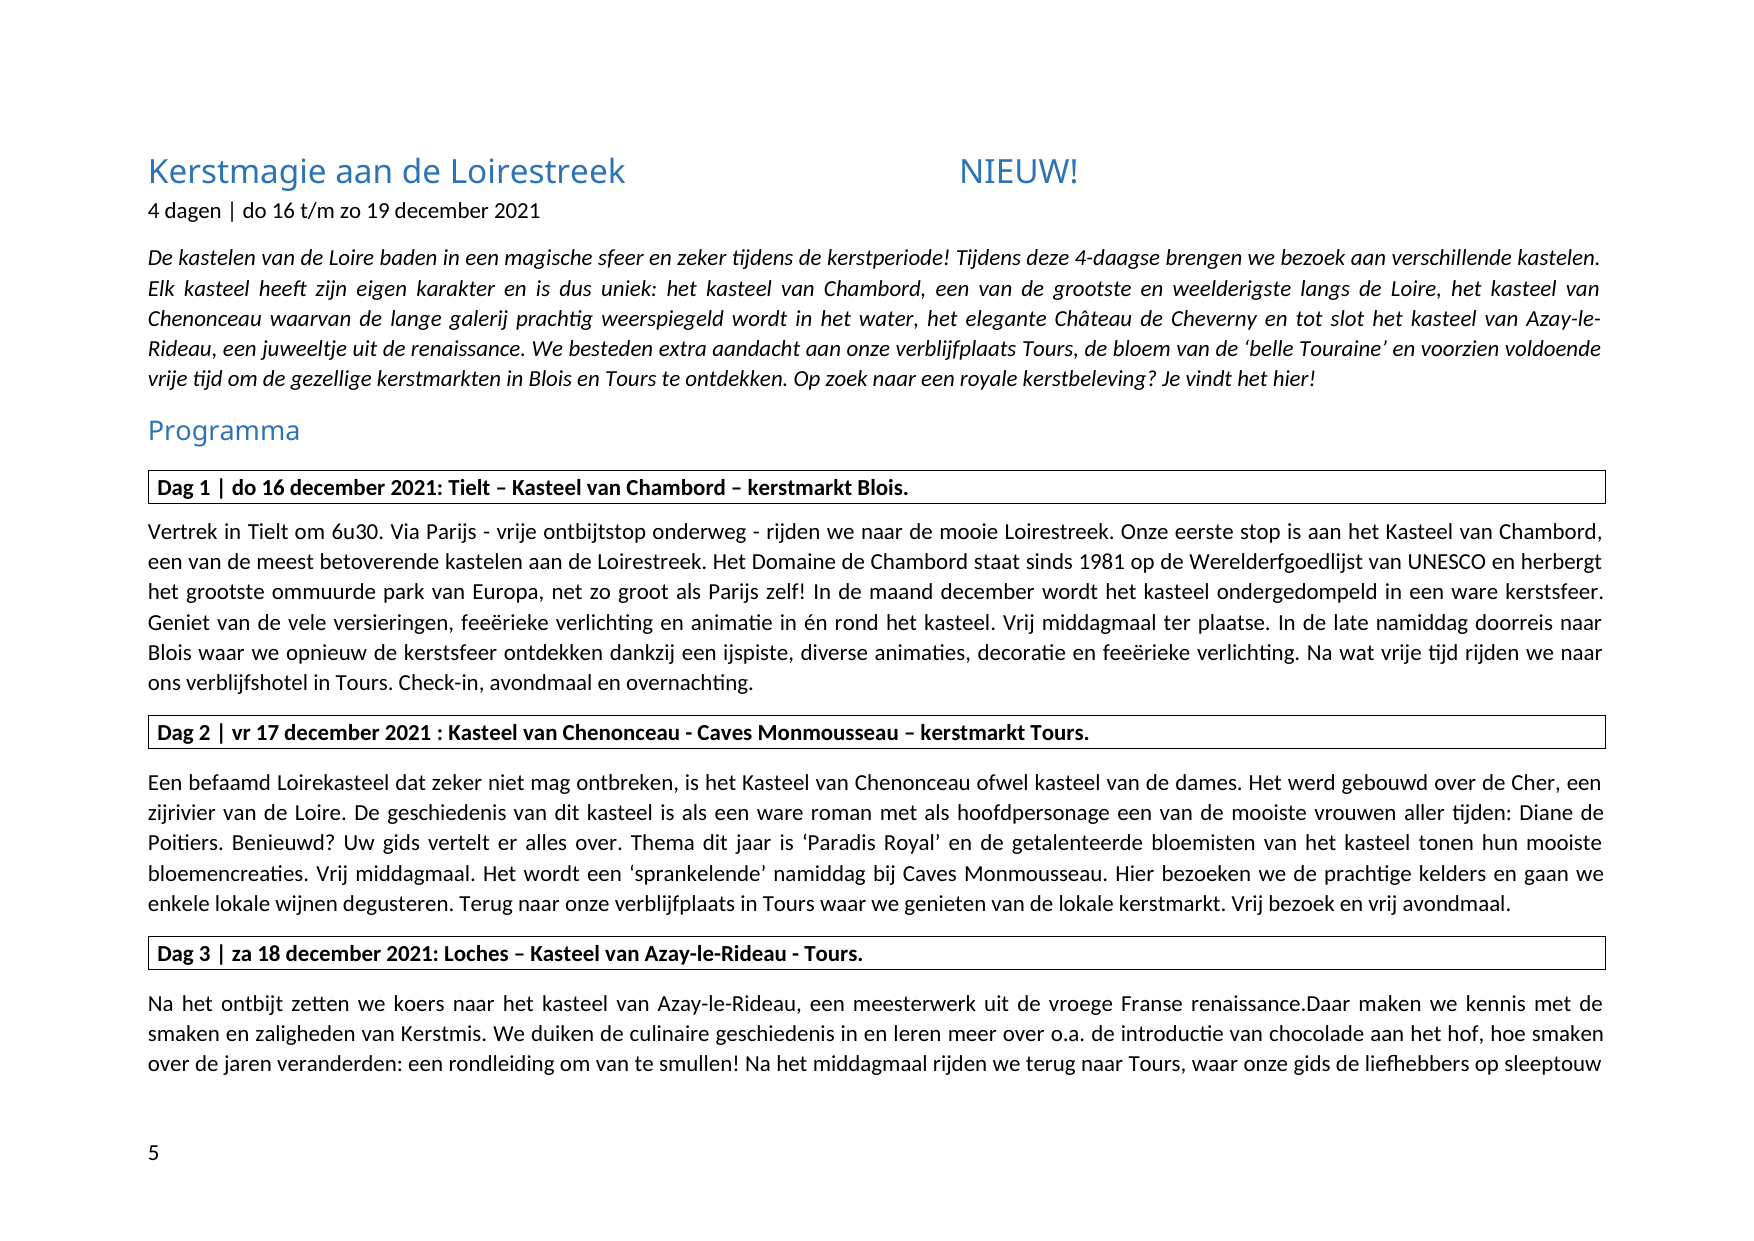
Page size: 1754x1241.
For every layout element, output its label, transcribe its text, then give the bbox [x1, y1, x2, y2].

subtitle Kerstmagie aan de Loirestreek NIEUW! [148, 148, 1606, 193]
text Na het ontbijt zetten we koers naar het kasteel van Azay-le-Rideau, een meesterwerk uit de vroege Franse renaissance.Daar maken we kennis met de smaken en zaligheden van Kerstmis. We duiken de culinaire geschiedenis in en leren meer over o.a. de introductie van chocolade aan het hof, hoe smaken over de jaren veranderden: een rondleiding om van te smullen! Na het middagmaal rijden we terug naar Tours, waar onze gids de liefhebbers op sleeptouw [148, 989, 1606, 1077]
text Dag 1 | do 16 december 2021: Tielt – Kasteel van Chambord – kerstmarkt Blois. [149, 471, 1605, 503]
text De kastelen van de Loire baden in een magische sfeer en zeker tijdens de kerstperiode! Tijdens deze 4-daagse brengen we bezoek aan verschillende kastelen. Elk kasteel heeft zijn eigen karakter en is dus uniek: het kasteel van Chambord, een van de grootste en weelderigste langs de Loire, het kasteel van Chenonceau waarvan de lange galerij prachtig weerspiegeld wordt in het water, het elegante Château de Cheverny en tot slot het kasteel van Azay-le-Rideau, een juweeltje uit de renaissance. We besteden extra aandacht aan onze verblijfplaats Tours, de bloem van de ‘belle Touraine’ en voorzien voldoende vrije tijd om de gezellige kerstmarkten in Blois en Tours te ontdekken. Op zoek naar een royale kerstbeleving? Je vindt het hier! [148, 243, 1606, 392]
text Dag 2 | vr 17 december 2021 : Kasteel van Chenonceau - Caves Monmousseau – kerstmarkt Tours. [149, 716, 1605, 748]
text Dag 3 | za 18 december 2021: Loches – Kasteel van Azay-le-Rideau - Tours. [149, 937, 1605, 969]
text Vertrek in Tielt om 6u30. Via Parijs - vrije ontbijtstop onderweg - rijden we naar de mooie Loirestreek. Onze eerste stop is aan het Kasteel van Chambord, een van de meest betoverende kastelen aan de Loirestreek. Het Domaine de Chambord staat sinds 1981 op de Werelderfgoedlijst van UNESCO en herbergt het grootste ommuurde park van Europa, net zo groot als Parijs zelf! In de maand december wordt het kasteel ondergedompeld in een ware kerstsfeer. Geniet van de vele versieringen, feeërieke verlichting en animatie in én rond het kasteel. Vrij middagmaal ter plaatse. In de late namiddag doorreis naar Blois waar we opnieuw de kerstsfeer ontdekken dankzij een ijspiste, diverse animaties, decoratie en feeërieke verlichting. Na wat vrije tijd rijden we naar ons verblijfshotel in Tours. Check-in, avondmaal en overnachting. [148, 517, 1606, 696]
subtitle Programma [148, 411, 1606, 448]
text Een befaamd Loirekasteel dat zeker niet mag ontbreken, is het Kasteel van Chenonceau ofwel kasteel van de dames. Het werd gebouwd over de Cher, een zijrivier van de Loire. De geschiedenis van dit kasteel is als een ware roman met als hoofdpersonage een van de mooiste vrouwen aller tijden: Diane de Poitiers. Benieuwd? Uw gids vertelt er alles over. Thema dit jaar is ‘Paradis Royal’ en de getalenteerde bloemisten van het kasteel tonen hun mooiste bloemencreaties. Vrij middagmaal. Het wordt een ‘sprankelende’ namiddag bij Caves Monmousseau. Hier bezoeken we de prachtige kelders en gaan we enkele lokale wijnen degusteren. Terug naar onze verblijfplaats in Tours waar we genieten van de lokale kerstmarkt. Vrij bezoek en vrij avondmaal. [148, 768, 1606, 917]
text 4 dagen | do 16 t/m zo 19 december 2021 [148, 197, 1606, 224]
